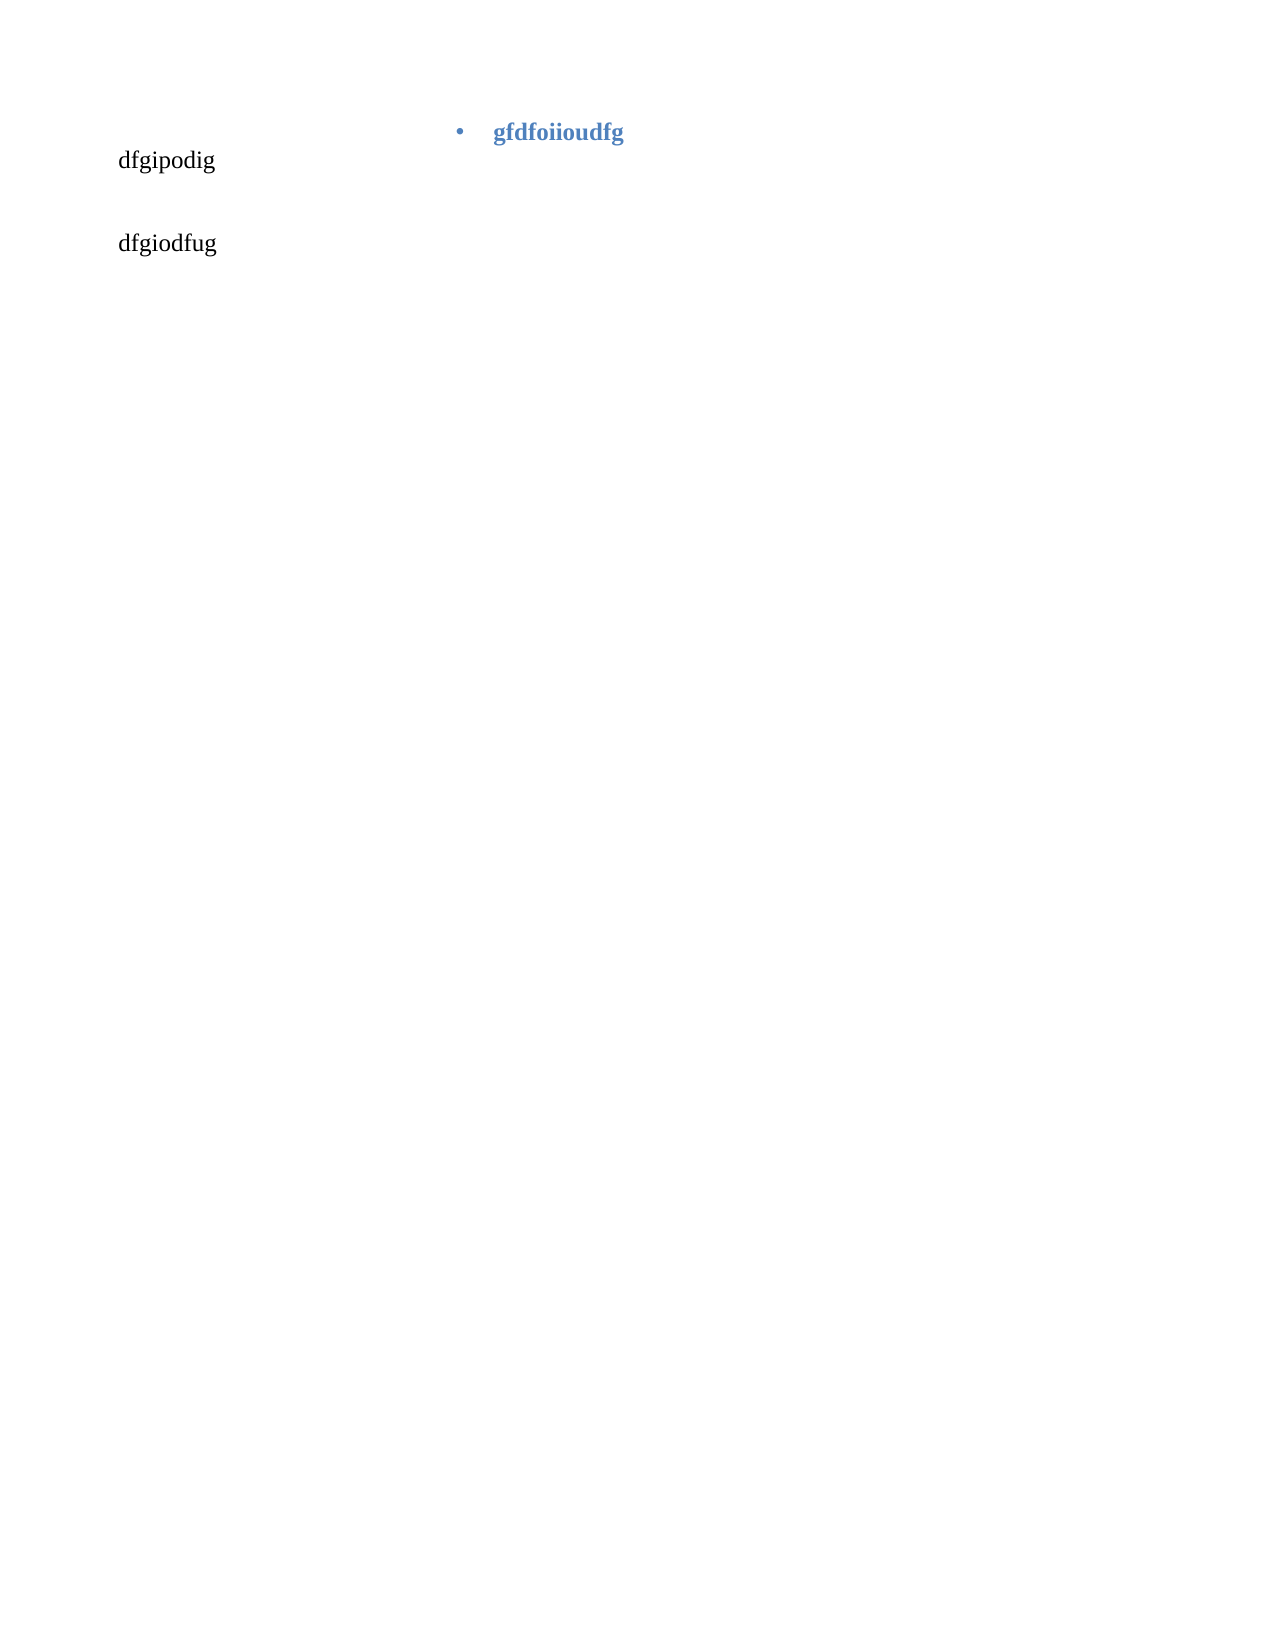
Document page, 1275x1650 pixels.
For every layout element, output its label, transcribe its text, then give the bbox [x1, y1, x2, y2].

subtitle gfdfoiioudfg [456, 118, 1157, 146]
subtitle dfgiodfug [118, 229, 1157, 257]
subtitle dfgipodig [118, 146, 1157, 229]
